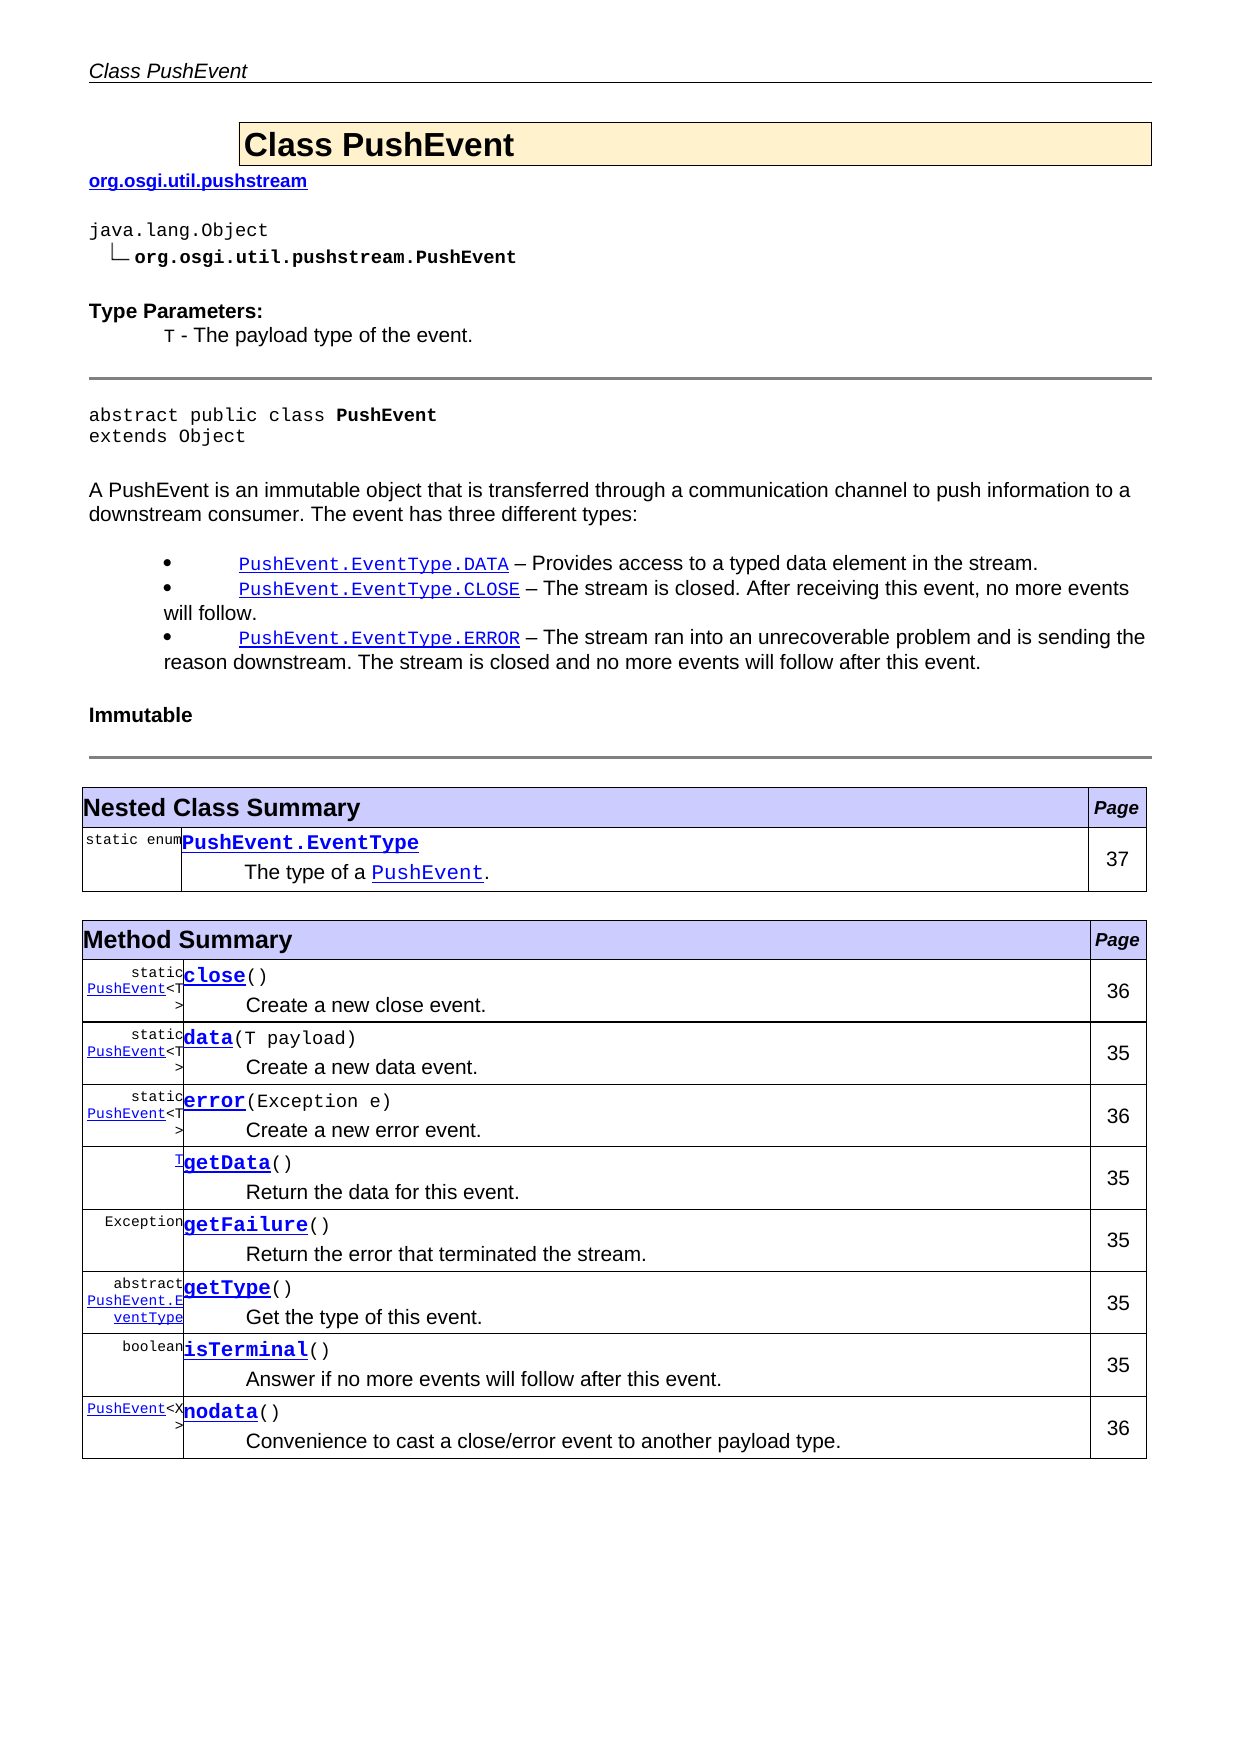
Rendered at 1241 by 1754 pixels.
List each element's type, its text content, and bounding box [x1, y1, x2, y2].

text org.osgi.util.pushstream [88, 170, 1152, 191]
table_cell static PushEvent<T> [83, 1085, 183, 1146]
table_cell data(T payload) Create a new data event. [184, 1023, 1090, 1084]
table_cell 35 [1091, 1023, 1146, 1084]
text A PushEvent is an immutable object that is transferred through a communication channel to push information to a downstream consumer. The event has three different types: [88, 478, 1152, 526]
table_header Nested Class Summary [83, 788, 1088, 827]
table_cell 35 [1091, 1210, 1146, 1271]
picture [111, 241, 135, 264]
table_cell getFailure() Return the error that terminated the stream. [184, 1210, 1090, 1271]
table_cell static enum [83, 828, 181, 891]
table_cell 35 [1091, 1334, 1146, 1396]
text T - The payload type of the event. [163, 322, 1152, 348]
text Type Parameters: [88, 298, 1152, 322]
table_cell boolean [83, 1334, 183, 1396]
table_cell 37 [1089, 828, 1146, 891]
table_cell getType() Get the type of this event. [184, 1272, 1090, 1333]
table_cell getData() Return the data for this event. [184, 1147, 1090, 1208]
table_cell abstract PushEvent.EventType [83, 1272, 183, 1333]
table_cell T [83, 1147, 183, 1208]
table_cell isTerminal() Answer if no more events will follow after this event. [184, 1334, 1090, 1396]
table_cell PushEvent.EventType The type of a PushEvent. [182, 828, 1088, 891]
list PushEvent.EventType.CLOSE – The stream is closed. After receiving this event, no more events will follow. [163, 576, 1152, 625]
table_header Page [1089, 788, 1146, 827]
text abstract public class PushEvent [88, 406, 1152, 427]
text Immutable [88, 703, 1152, 727]
table_cell 36 [1091, 960, 1146, 1021]
table_cell nodata() Convenience to cast a close/error event to another payload type. [184, 1397, 1090, 1458]
table_cell PushEvent<X> [83, 1397, 183, 1458]
text org.osgi.util.pushstream.PushEvent [88, 242, 1152, 269]
table_cell error(Exception e) Create a new error event. [184, 1085, 1090, 1146]
table_cell 36 [1091, 1085, 1146, 1146]
table_header Page [1091, 921, 1146, 959]
table_cell close() Create a new close event. [184, 960, 1090, 1021]
list PushEvent.EventType.DATA – Provides access to a typed data element in the stream. [163, 551, 1152, 576]
table_cell Exception [83, 1210, 183, 1271]
list PushEvent.EventType.ERROR – The stream ran into an unrecoverable problem and is sending the reason downstream. The stream is closed and no more events will follow after this event. [163, 625, 1152, 674]
table_cell 35 [1091, 1147, 1146, 1208]
text extends Object [88, 427, 1152, 448]
table_cell static PushEvent<T> [83, 960, 183, 1021]
table_cell static PushEvent<T> [83, 1023, 183, 1084]
table_cell 35 [1091, 1272, 1146, 1333]
table_cell 36 [1091, 1397, 1146, 1458]
text java.lang.Object [88, 221, 1152, 242]
table_header Method Summary [83, 921, 1090, 959]
subtitle Class PushEvent [240, 123, 1151, 165]
